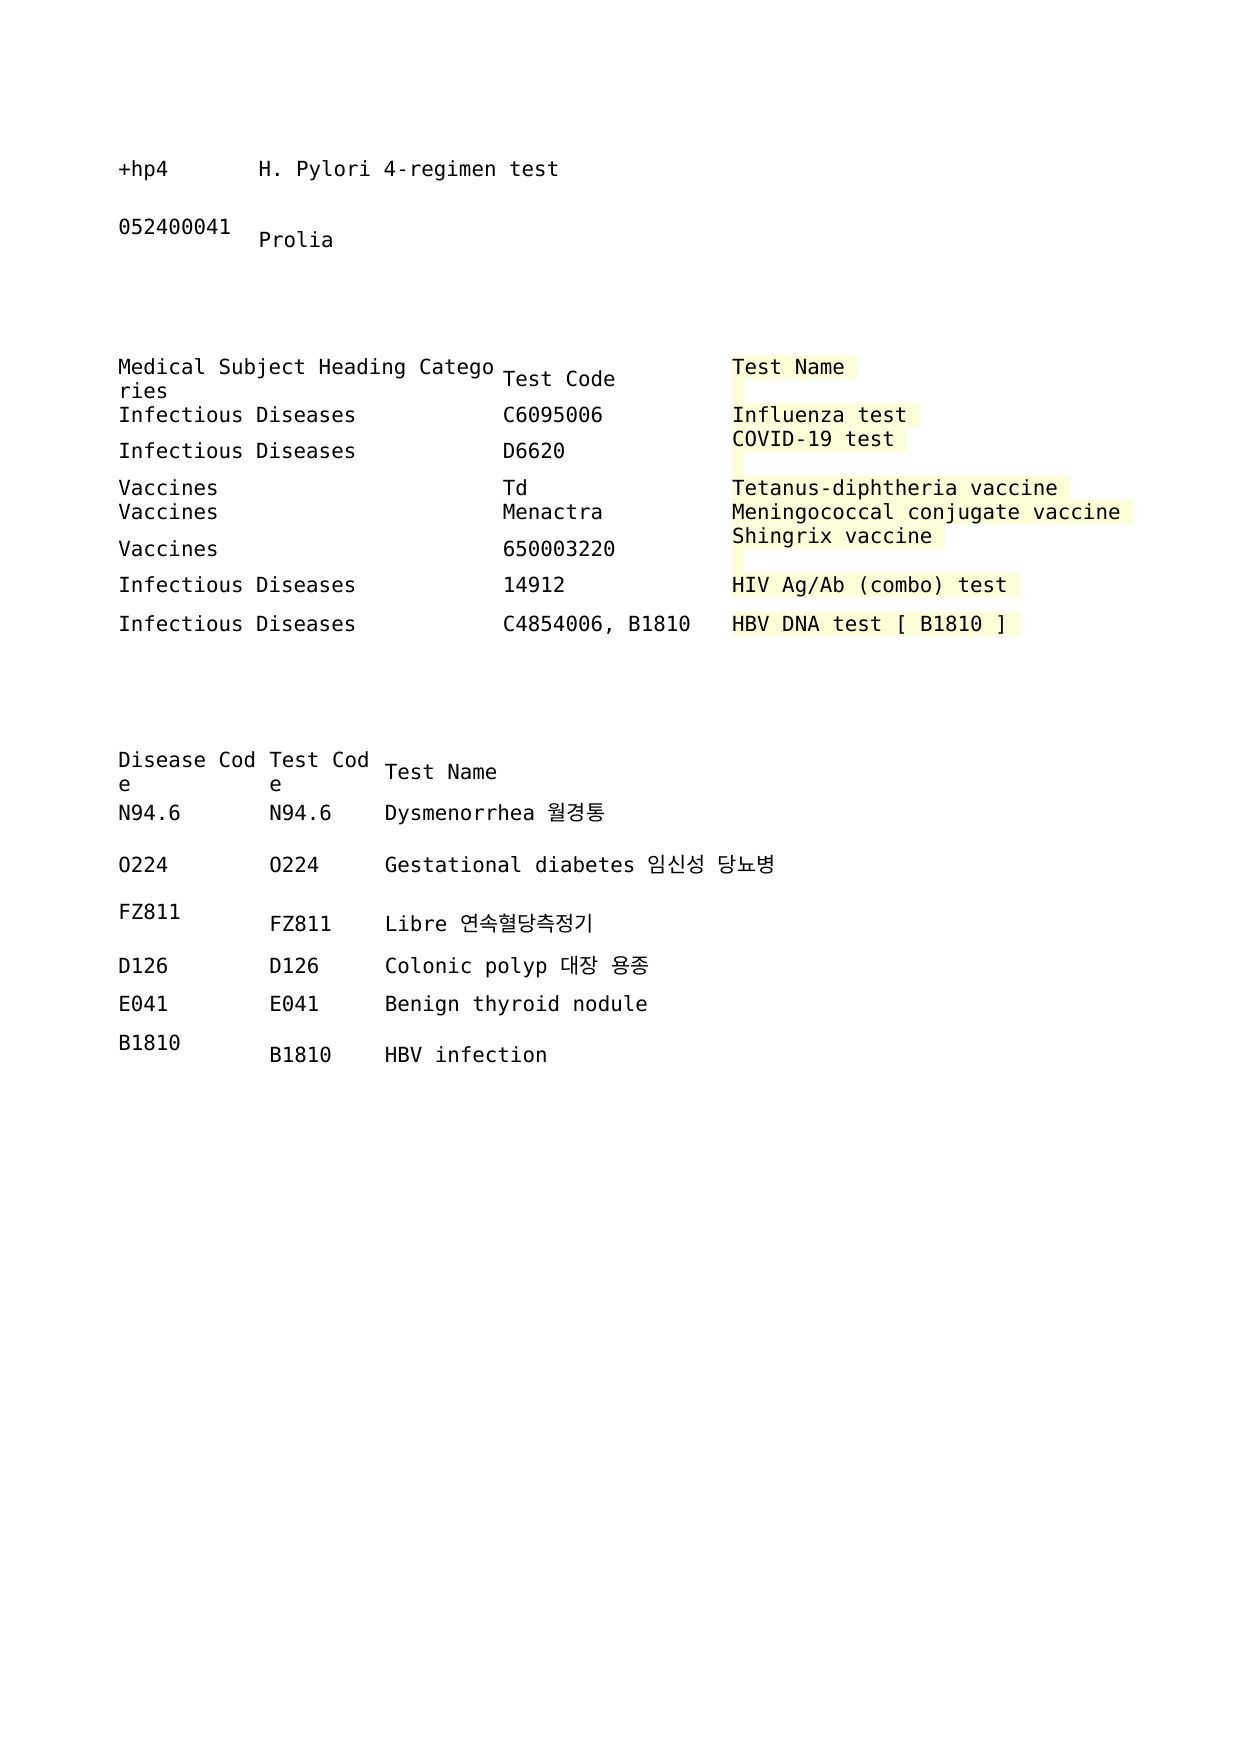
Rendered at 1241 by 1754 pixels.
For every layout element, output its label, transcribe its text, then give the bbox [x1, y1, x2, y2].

table_cell N94.6 [269, 797, 384, 831]
table_cell HBV DNA test [ B1810 ] [732, 598, 1169, 650]
table_cell FZ811 [269, 900, 384, 948]
table_cell E041 [269, 984, 384, 1025]
table_cell Prolia [258, 195, 750, 284]
table_cell Vaccines [118, 500, 503, 524]
table_cell Td [503, 476, 732, 500]
table_cell Infectious Diseases [118, 428, 503, 476]
table_cell HBV infection [385, 1025, 1068, 1085]
table_cell 650003220 [503, 525, 732, 573]
table_header Test Name [385, 748, 1068, 797]
table_cell N94.6 [118, 797, 269, 831]
table_cell D6620 [503, 428, 732, 476]
table_cell B1810 [118, 1025, 269, 1085]
table_cell Infectious Diseases [118, 403, 503, 427]
table_cell FZ811 [118, 900, 269, 948]
table_header Disease Code [118, 748, 269, 797]
table_cell D126 [269, 948, 384, 984]
table_cell HIV Ag/Ab (combo) test [732, 573, 1169, 597]
table_cell Menactra [503, 500, 732, 524]
table_header Test Code [269, 748, 384, 797]
table_cell 052400041 [118, 195, 258, 284]
table_cell COVID-19 test [732, 428, 1169, 476]
table_cell Dysmenorrhea 월경통 [385, 797, 1068, 831]
table_cell Tetanus-diphtheria vaccine [732, 476, 1169, 500]
table_cell Benign thyroid nodule [385, 984, 1068, 1025]
table_cell 14912 [503, 573, 732, 597]
table_cell E041 [118, 984, 269, 1025]
table_cell Infectious Diseases [118, 573, 503, 597]
table_header Test Name [732, 355, 1169, 403]
table_cell D126 [118, 948, 269, 984]
table_cell O224 [118, 831, 269, 900]
table_cell Shingrix vaccine [732, 525, 1169, 573]
table_cell Infectious Diseases [118, 598, 503, 650]
table_cell Libre 연속혈당측정기 [385, 900, 1068, 948]
table_header H. Pylori 4-regimen test [258, 143, 750, 195]
table_cell Gestational diabetes 임신성 당뇨병 [385, 831, 1068, 900]
table_cell Meningococcal conjugate vaccine [732, 500, 1169, 524]
table_header Test Code [503, 355, 732, 403]
table_header Medical Subject Heading Categories [118, 355, 503, 403]
table_cell Vaccines [118, 476, 503, 500]
table_cell Vaccines [118, 525, 503, 573]
table_cell C4854006, B1810 [503, 598, 732, 650]
table_cell Influenza test [732, 403, 1169, 427]
table_cell B1810 [269, 1025, 384, 1085]
table_header +hp4 [118, 143, 258, 195]
table_cell C6095006 [503, 403, 732, 427]
table_cell Colonic polyp 대장 용종 [385, 948, 1068, 984]
table_cell O224 [269, 831, 384, 900]
